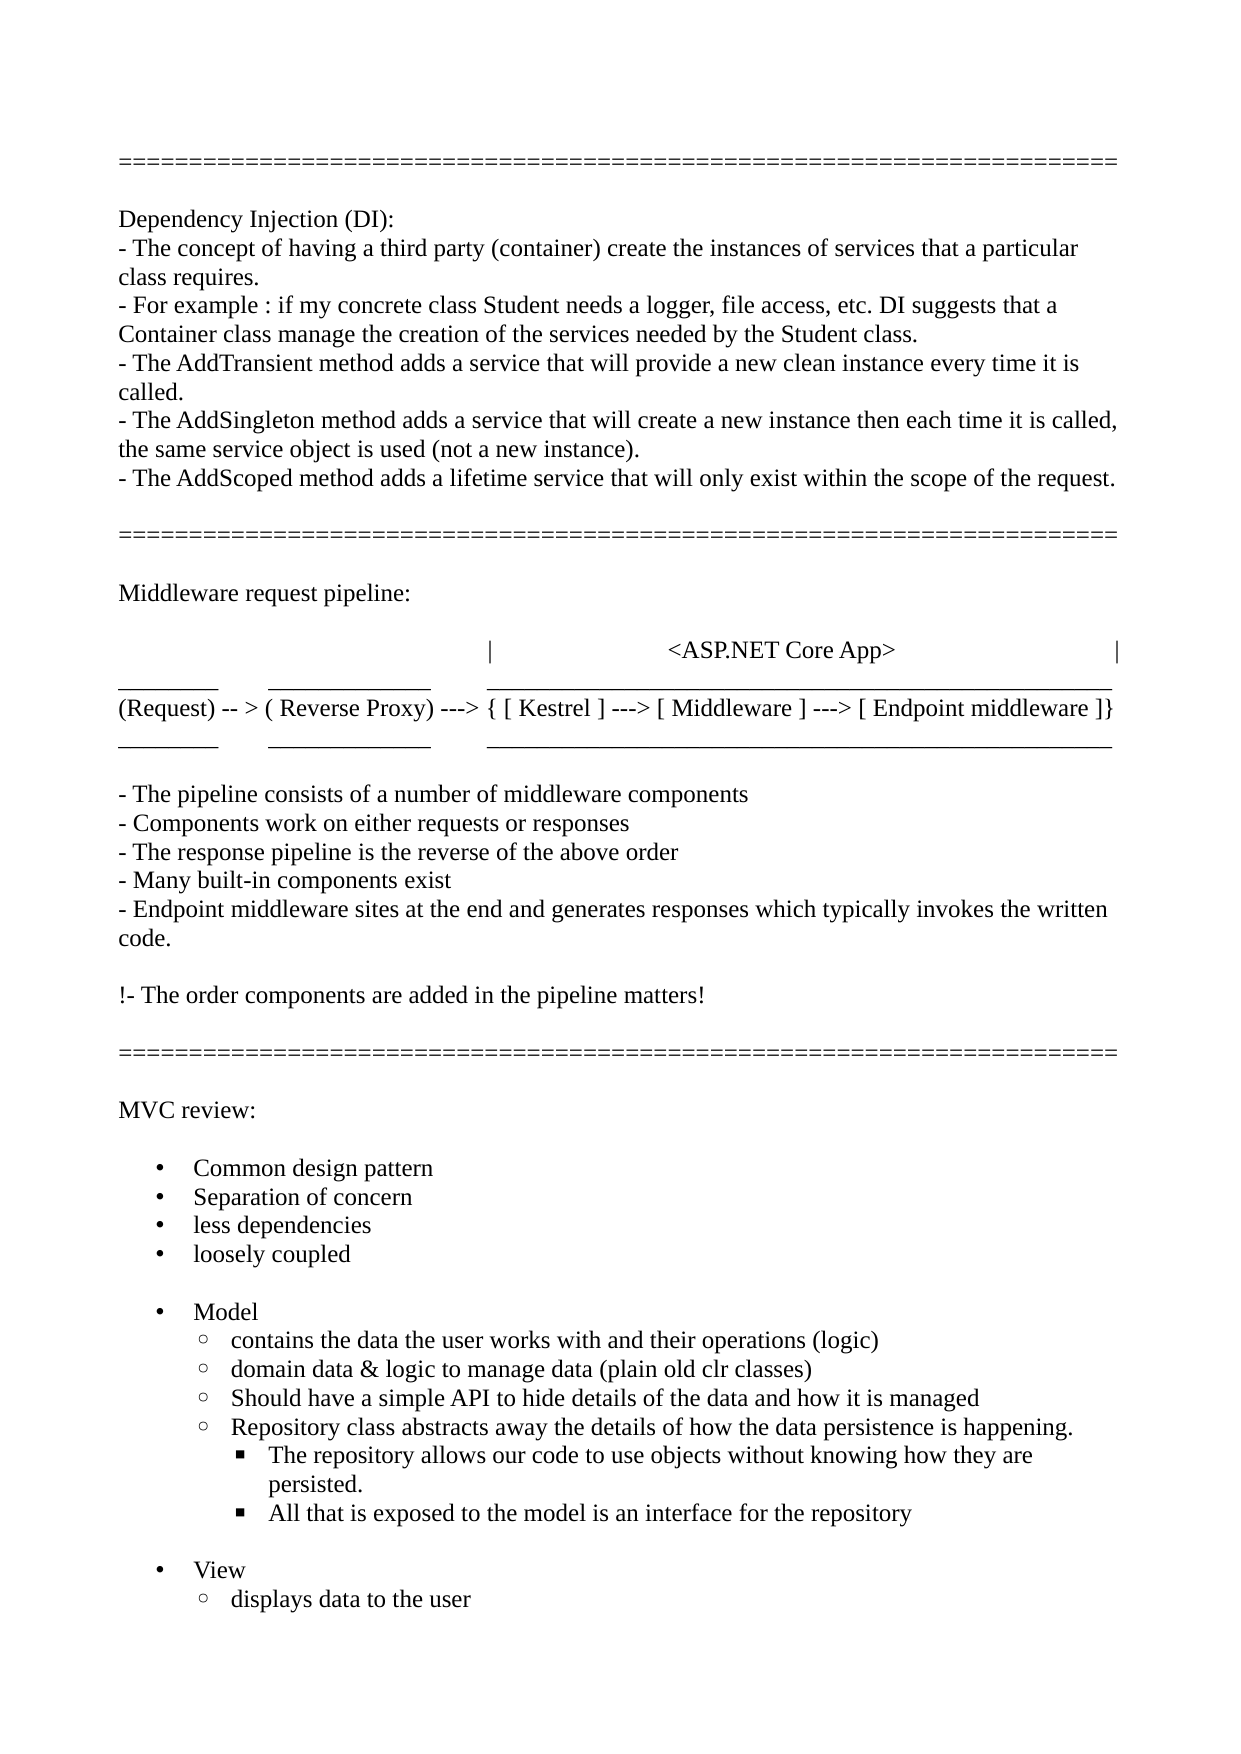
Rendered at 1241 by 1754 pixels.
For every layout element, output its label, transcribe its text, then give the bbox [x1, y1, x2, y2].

text ======================================================================= [118, 521, 1122, 549]
text ________ _____________ __________________________________________________ [118, 664, 1122, 693]
list loosely coupled [156, 1239, 1122, 1268]
text Dependency Injection (DI): - The concept of having a third party (container) create the instances of services that a particular class requires. [118, 204, 1122, 291]
text - The pipeline consists of a number of middleware components [118, 779, 1122, 808]
text (Request) -- > ( Reverse Proxy) ---> { [ Kestrel ] ---> [ Middleware ] ---> [ Endpoint middleware ]} [118, 693, 1122, 722]
text | <ASP.NET Core App> | [118, 636, 1122, 664]
list domain data & logic to manage data (plain old clr classes) [193, 1354, 1122, 1383]
list The repository allows our code to use objects without knowing how they are persisted. [231, 1441, 1122, 1498]
text - The response pipeline is the reverse of the above order [118, 837, 1122, 866]
text - For example : if my concrete class Student needs a logger, file access, etc. DI suggests that a Container class manage the creation of the services needed by the Student class. [118, 291, 1122, 348]
list Model [156, 1297, 1122, 1326]
list displays data to the user [193, 1584, 1122, 1613]
text - The AddSingleton method adds a service that will create a new instance then each time it is called, the same service object is used (not a new instance). [118, 406, 1122, 463]
text - Components work on either requests or responses [118, 808, 1122, 837]
text ======================================================================= [118, 1038, 1122, 1067]
text - The AddScoped method adds a lifetime service that will only exist within the scope of the request. [118, 463, 1122, 492]
text !- The order components are added in the pipeline matters! [118, 981, 1122, 1009]
list Should have a simple API to hide details of the data and how it is managed [193, 1383, 1122, 1412]
list Repository class abstracts away the details of how the data persistence is happening. [193, 1412, 1122, 1441]
text ======================================================================= [118, 147, 1122, 176]
text - The AddTransient method adds a service that will provide a new clean instance every time it is called. [118, 348, 1122, 406]
list Separation of concern [156, 1182, 1122, 1211]
list contains the data the user works with and their operations (logic) [193, 1326, 1122, 1354]
text ________ _____________ __________________________________________________ [118, 722, 1122, 751]
list less dependencies [156, 1211, 1122, 1239]
text - Many built-in components exist [118, 866, 1122, 894]
text Middleware request pipeline: [118, 578, 1122, 607]
list All that is exposed to the model is an interface for the repository [231, 1498, 1122, 1527]
list View [156, 1556, 1122, 1584]
list Common design pattern [156, 1153, 1122, 1182]
text - Endpoint middleware sites at the end and generates responses which typically invokes the written code. [118, 894, 1122, 952]
text MVC review: [118, 1096, 1122, 1124]
